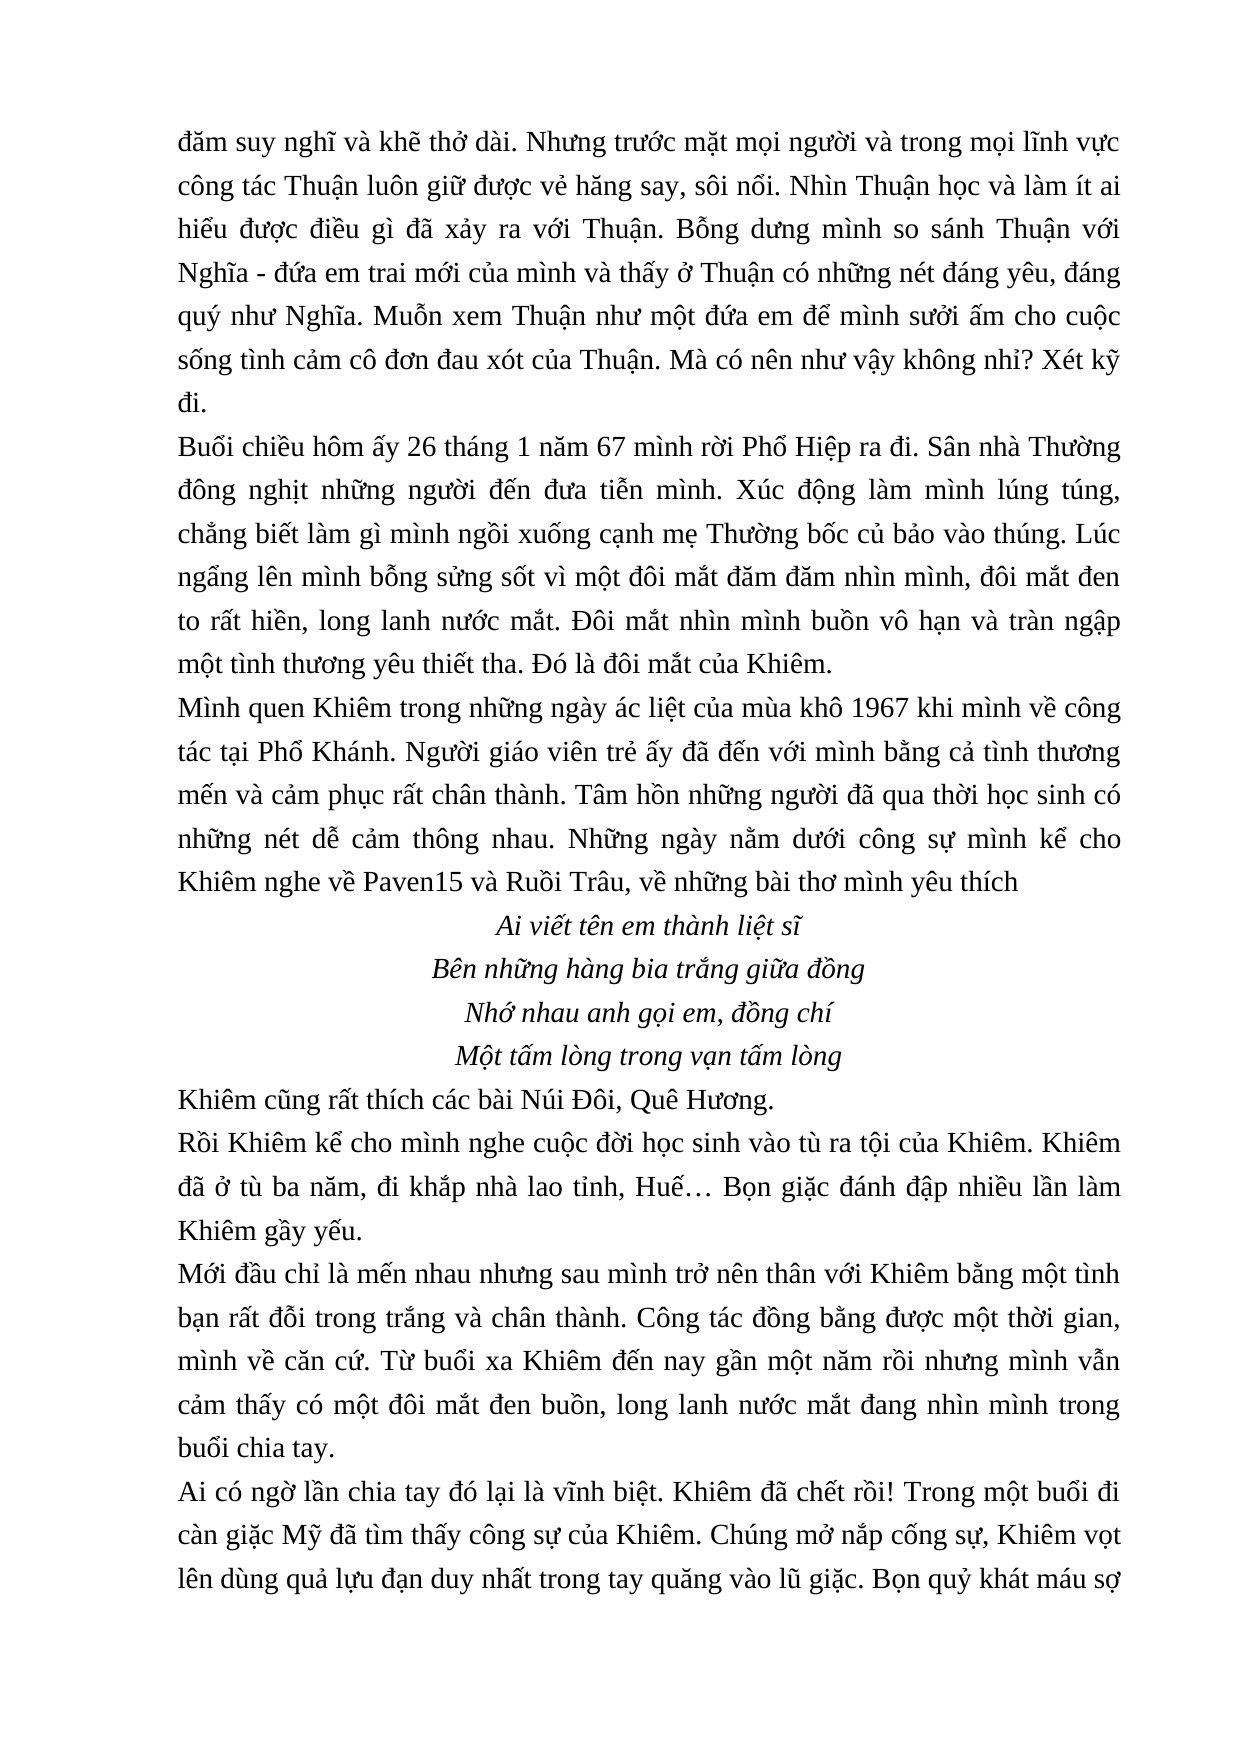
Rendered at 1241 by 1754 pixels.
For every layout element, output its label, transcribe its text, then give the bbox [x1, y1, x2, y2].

text Mình quen Khiêm trong những ngày ác liệt của mùa khô 1967 khi mình về công tác tại Phổ Khánh. Người giáo viên trẻ ấy đã đến với mình bằng cả tình thương mến và cảm phục rất chân thành. Tâm hồn những người đã qua thời học sinh có những nét dễ cảm thông nhau. Những ngày nằm dưới công sự mình kể cho Khiêm nghe về Paven15 và Ruồi Trâu, về những bài thơ mình yêu thích [177, 690, 1122, 898]
text Bên những hàng bia trắng giữa đồng [177, 951, 1122, 985]
text Khiêm cũng rất thích các bài Núi Đôi, Quê Hương. [177, 1082, 1122, 1116]
text Buổi chiều hôm ấy 26 tháng 1 năm 67 mình rời Phổ Hiệp ra đi. Sân nhà Thường đông nghịt những người đến đưa tiễn mình. Xúc động làm mình lúng túng, chẳng biết làm gì mình ngồi xuống cạnh mẹ Thường bốc củ bảo vào thúng. Lúc ngẩng lên mình bỗng sửng sốt vì một đôi mắt đăm đăm nhìn mình, đôi mắt đen to rất hiền, long lanh nước mắt. Đôi mắt nhìn mình buồn vô hạn và tràn ngập một tình thương yêu thiết tha. Đó là đôi mắt của Khiêm. [177, 429, 1122, 680]
text Rồi Khiêm kể cho mình nghe cuộc đời học sinh vào tù ra tội của Khiêm. Khiêm đã ở tù ba năm, đi khắp nhà lao tỉnh, Huế… Bọn giặc đánh đập nhiều lần làm Khiêm gầy yếu. [177, 1126, 1122, 1246]
text đăm suy nghĩ và khẽ thở dài. Nhưng trước mặt mọi người và trong mọi lĩnh vực công tác Thuận luôn giữ được vẻ hăng say, sôi nổi. Nhìn Thuận học và làm ít ai hiểu được điều gì đã xảy ra với Thuận. Bỗng dưng mình so sánh Thuận với Nghĩa - đứa em trai mới của mình và thấy ở Thuận có những nét đáng yêu, đáng quý như Nghĩa. Muỗn xem Thuận như một đứa em để mình sưởi ấm cho cuộc sống tình cảm cô đơn đau xót của Thuận. Mà có nên như vậy không nhỉ? Xét kỹ đi. [177, 124, 1122, 419]
text Ai viết tên em thành liệt sĩ [177, 908, 1122, 941]
text Ai có ngờ lần chia tay đó lại là vĩnh biệt. Khiêm đã chết rồi! Trong một buổi đi càn giặc Mỹ đã tìm thấy công sự của Khiêm. Chúng mở nắp cống sự, Khiêm vọt lên dùng quả lựu đạn duy nhất trong tay quăng vào lũ giặc. Bọn quỷ khát máu sợ [177, 1474, 1122, 1594]
text Một tấm lòng trong vạn tấm lòng [177, 1038, 1122, 1072]
text Mới đầu chỉ là mến nhau nhưng sau mình trở nên thân với Khiêm bằng một tình bạn rất đỗi trong trắng và chân thành. Công tác đồng bằng được một thời gian, mình về căn cứ. Từ buổi xa Khiêm đến nay gần một năm rồi nhưng mình vẫn cảm thấy có một đôi mắt đen buồn, long lanh nước mắt đang nhìn mình trong buổi chia tay. [177, 1256, 1122, 1464]
text Nhớ nhau anh gọi em, đồng chí [177, 995, 1122, 1028]
